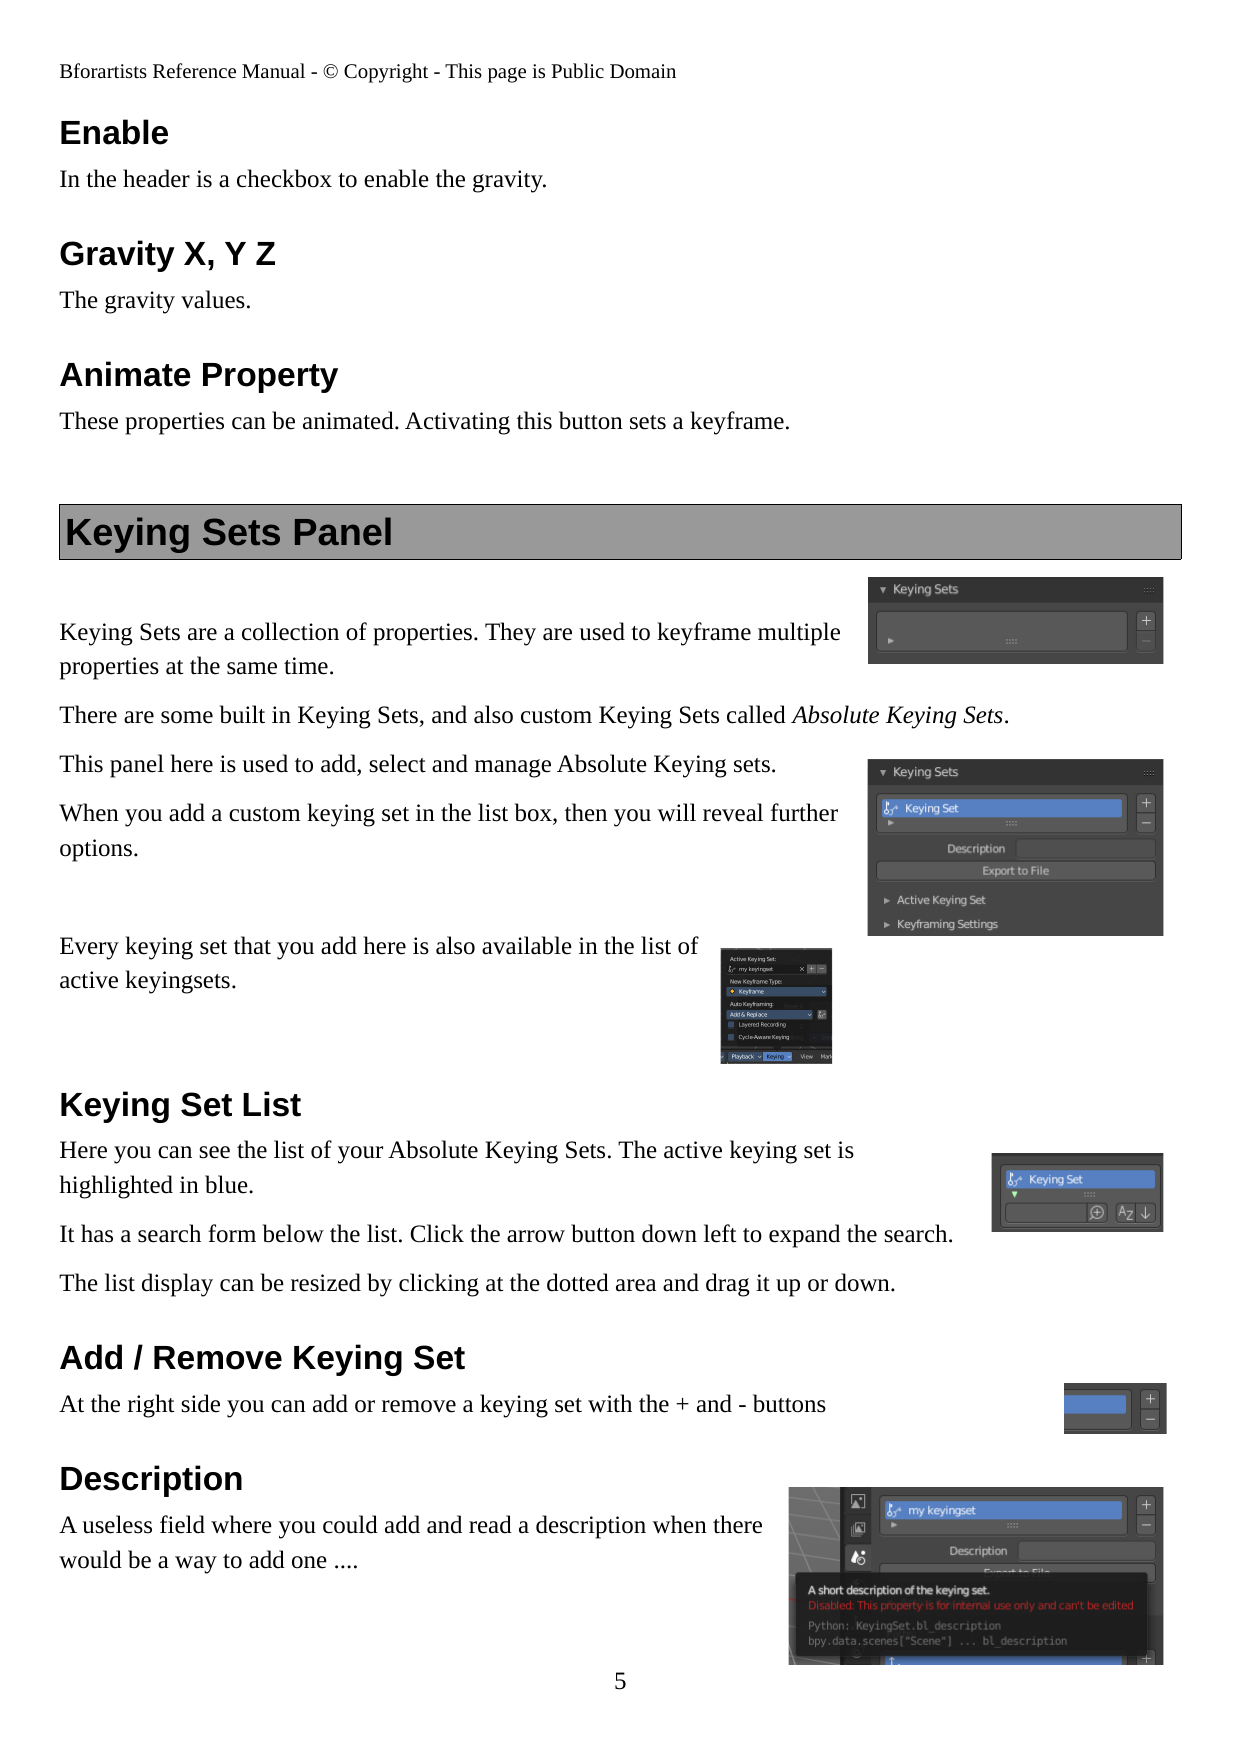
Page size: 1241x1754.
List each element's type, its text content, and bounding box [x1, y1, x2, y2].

subtitle Add / Remove Keying Set [59, 1338, 1181, 1377]
text When you add a custom keying set in the list box, then you will reveal further options. [59, 798, 867, 862]
text The list display can be resized by clicking at the dotted area and drag it up or down. [59, 1268, 1181, 1297]
text It has a search form below the list. Click the arrow button down left to expand the search. [59, 1219, 1181, 1248]
text These properties can be animated. Activating this button sets a keyframe. [59, 406, 1181, 434]
text Keying Sets are a collection of properties. They are used to keyframe multiple properties at the same time. [59, 617, 1181, 680]
subtitle Description [59, 1459, 1181, 1498]
subtitle Animate Property [59, 355, 1181, 393]
picture [1064, 1383, 1167, 1434]
text In the header is a checkbox to enable the gravity. [59, 164, 1181, 192]
subtitle Keying Set List [59, 1084, 1181, 1123]
picture [788, 1487, 1164, 1665]
picture [720, 948, 833, 1064]
text The gravity values. [59, 285, 1181, 313]
text This panel here is used to add, select and manage Absolute Keying sets. [59, 749, 1181, 778]
picture [868, 577, 1164, 664]
text There are some built in Keying Sets, and also custom Keying Sets called Absolute Keying Sets. [59, 700, 1181, 729]
picture [991, 1153, 1164, 1232]
text Here you can see the list of your Absolute Keying Sets. The active keying set is highlighted in blue. [59, 1136, 1181, 1199]
text Every keying set that you add here is also available in the list of active keyingsets. [59, 931, 1181, 994]
text A useless field where you could add and read a description when there would be a way to add one .... [59, 1510, 788, 1573]
subtitle Gravity X, Y Z [59, 234, 1181, 272]
subtitle Enable [59, 113, 1181, 151]
table_header Keying Sets Panel [60, 505, 1181, 559]
text At the right side you can add or remove a keying set with the + and - buttons [59, 1389, 1064, 1418]
picture [867, 759, 1164, 936]
